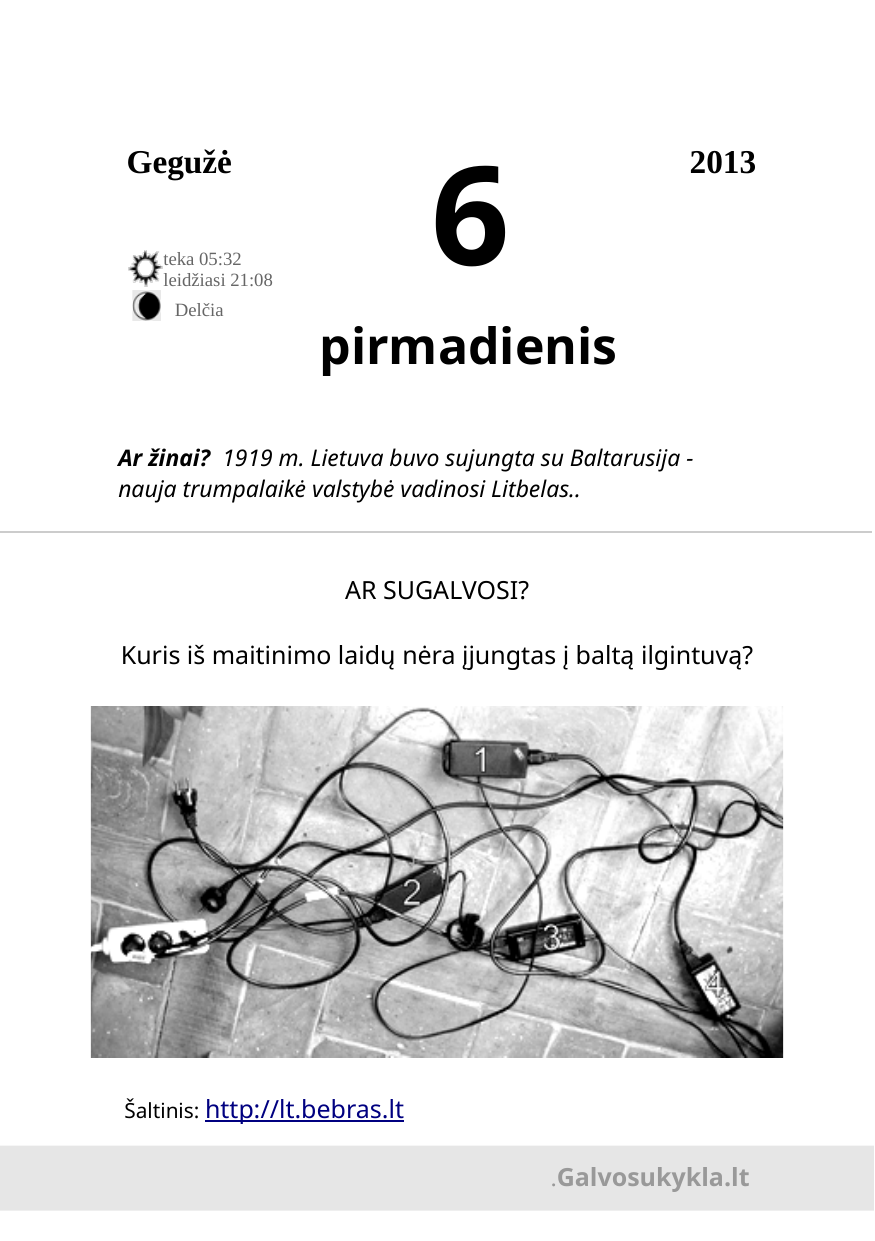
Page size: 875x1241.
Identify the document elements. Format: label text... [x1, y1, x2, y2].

text Šaltinis: http://lt.bebras.lt [118, 1091, 794, 1126]
table_header 2013 [638, 118, 756, 379]
text Kuris iš maitinimo laidų nėra įjungtas į baltą ilgintuvą? [118, 638, 756, 672]
table_header Gegužė teka 05:32 leidžiasi 21:08 [118, 118, 298, 287]
text Ar žinai? 1919 m. Lietuva buvo sujungta su Baltarusija - nauja trumpalaikė valstybė vadinosi Litbelas.. [118, 442, 756, 504]
table_header Delčia [118, 288, 298, 379]
table_header 6 pirmadienis [299, 118, 638, 379]
text AR SUGALVOSI? [118, 573, 756, 607]
